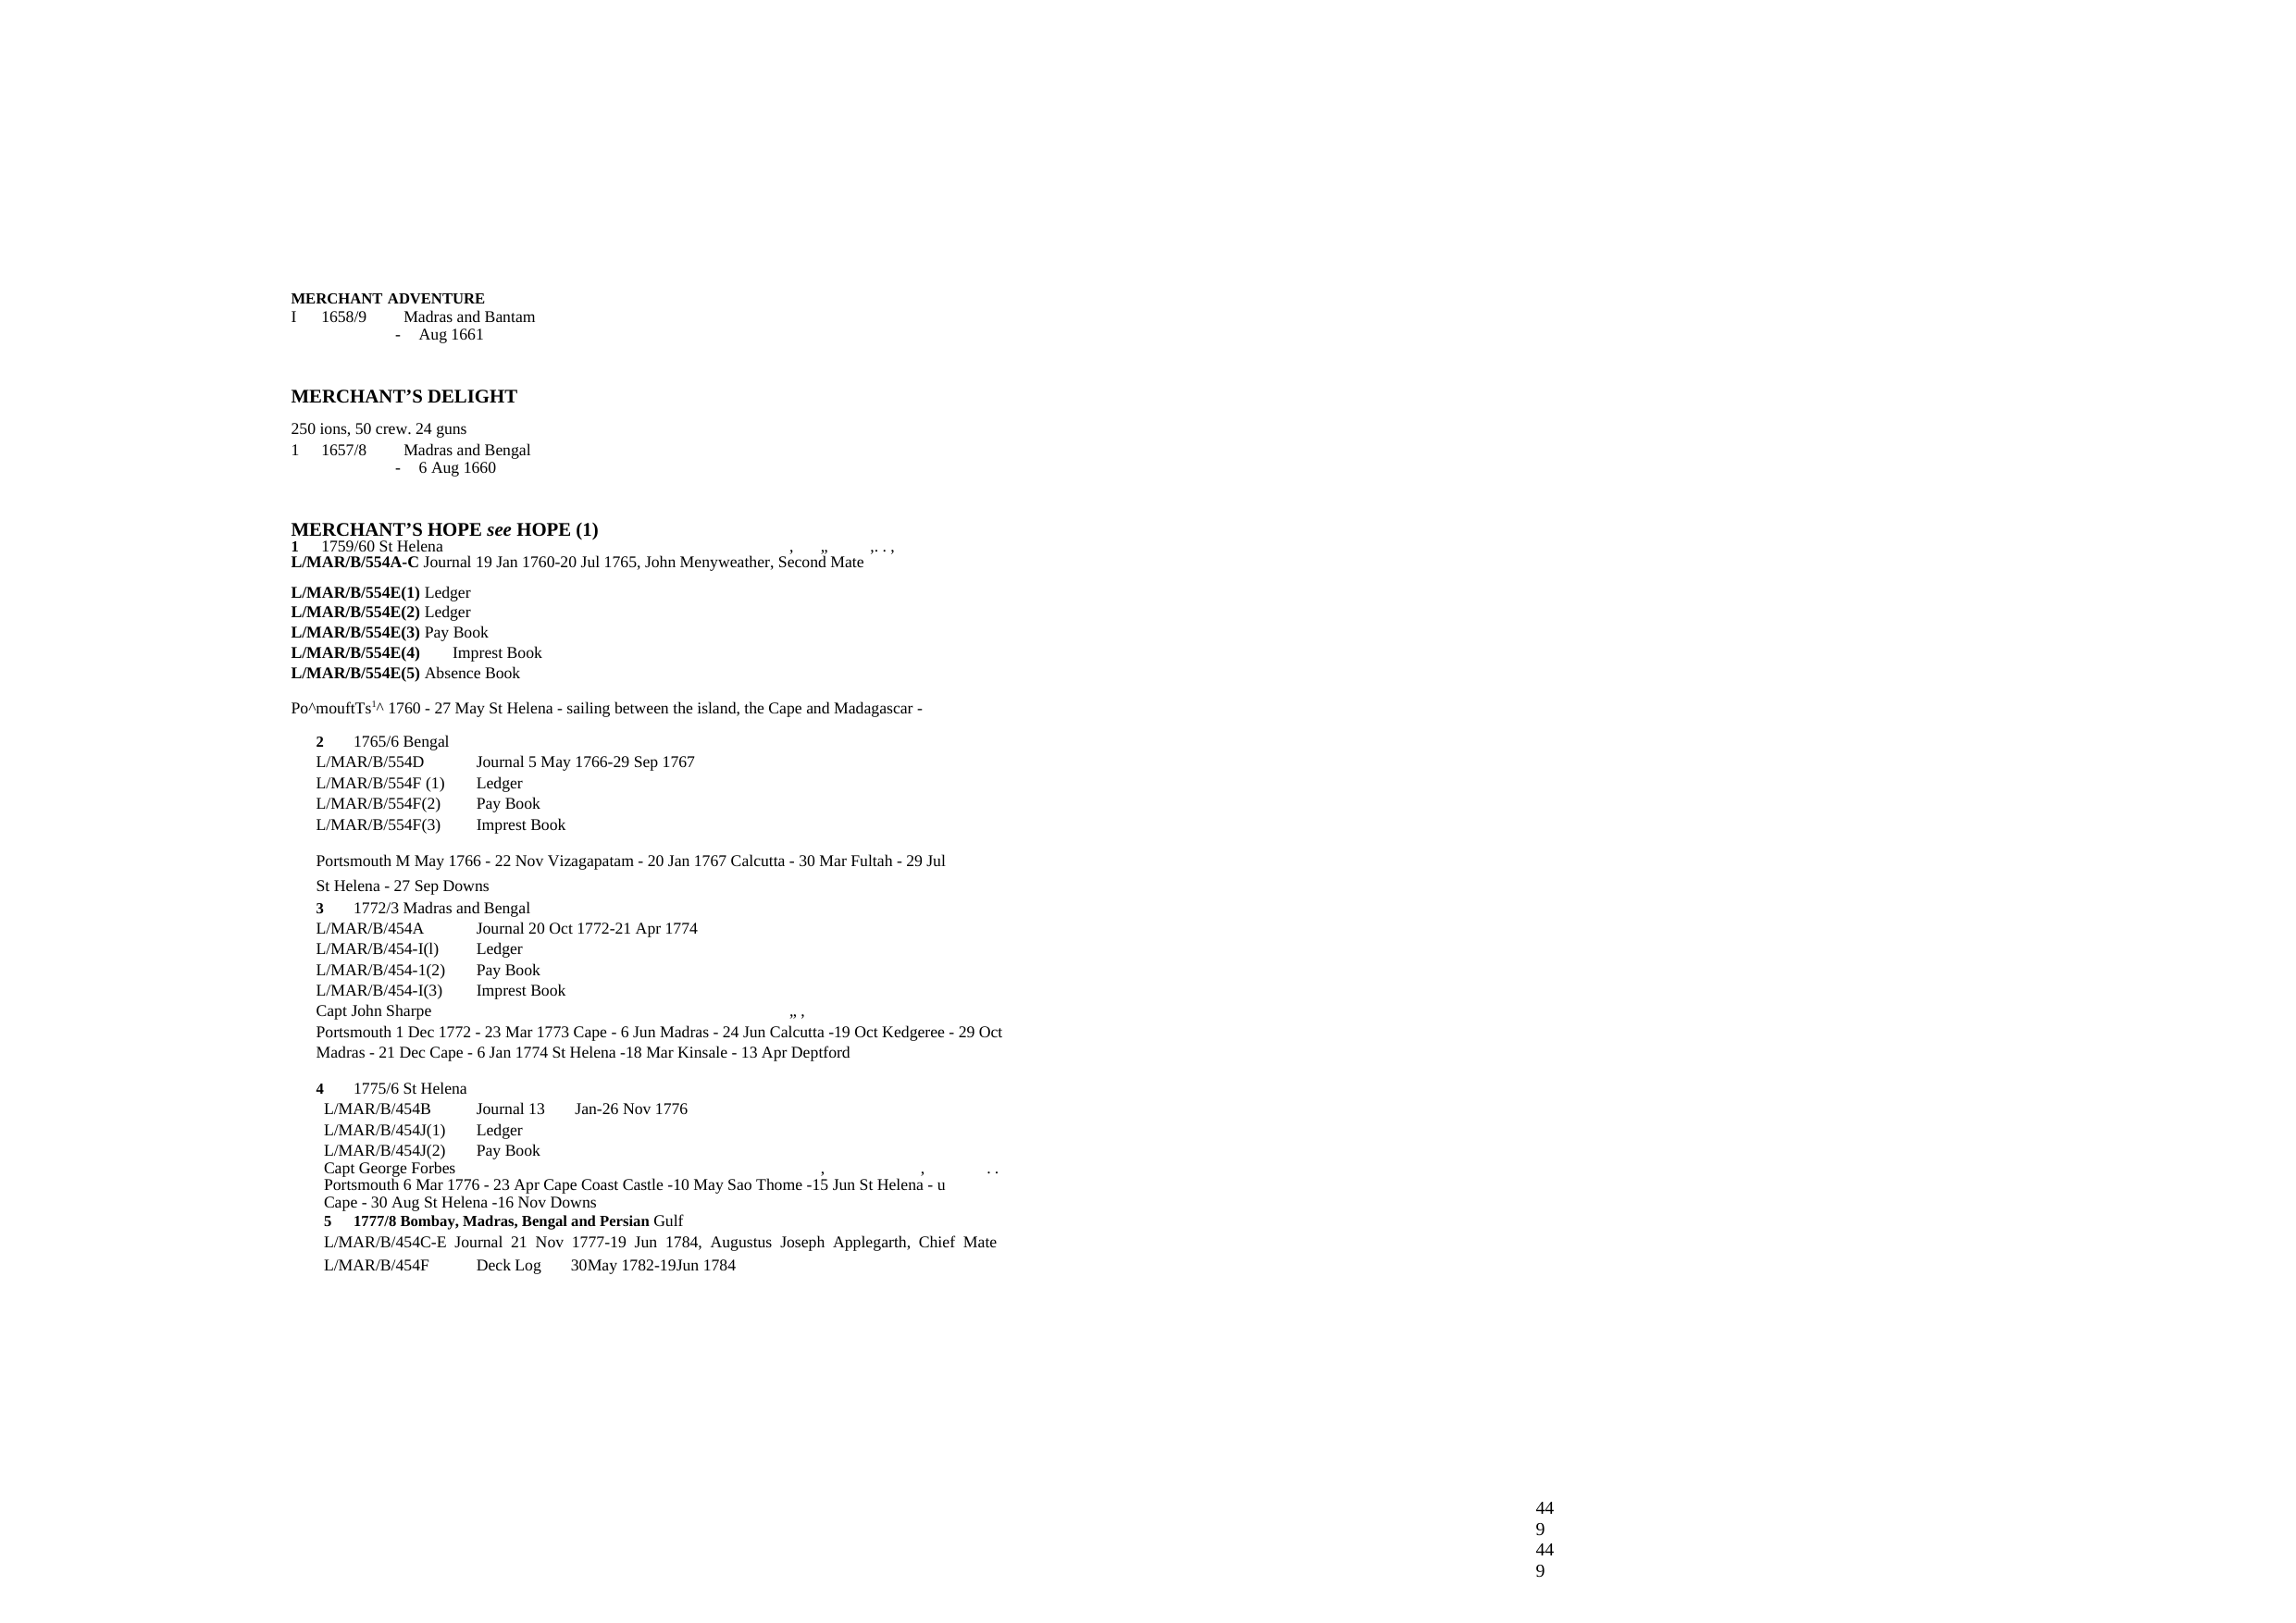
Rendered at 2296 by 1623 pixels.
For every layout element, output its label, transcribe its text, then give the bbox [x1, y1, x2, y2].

list 1772/3 Madras and Bengal [316, 897, 1011, 918]
text 1 1657/8 Madras and Bengal [291, 440, 1011, 459]
list 1759/60 St Helena , „ ,. . , [291, 540, 1011, 555]
text L/MAR/B/454A Journal 20 Oct 1772-21 Apr 1774 [316, 918, 1011, 938]
list 1658/9 Madras and Bantam [291, 308, 1011, 326]
text L/MAR/B/454-1(2) Pay Book [316, 959, 1011, 980]
text L/MAR/B/554A-C Journal 19 Jan 1760-20 Jul 1765, John Menyweather, Second Mate [291, 555, 1011, 570]
text L/MAR/B/554D Journal 5 May 1766-29 Sep 1767 [316, 751, 1011, 772]
text Portsmouth 1 Dec 1772 - 23 Mar 1773 Cape - 6 Jun Madras - 24 Jun Calcutta -19 Oct Kedgeree - 29 Oct Madras - 21 Dec Cape - 6 Jan 1774 St Helena -18 Mar Kinsale - 13 Apr Deptford [316, 1021, 1011, 1062]
text merchant adventure [291, 285, 1011, 308]
text Portsmouth M May 1766 - 22 Nov Vizagapatam - 20 Jan 1767 Calcutta - 30 Mar Fultah - 29 Jul St Helena - 27 Sep Downs [316, 846, 963, 897]
text Cape - 30 Aug St Helena -16 Nov Downs [324, 1194, 1011, 1211]
subtitle MERCHANT’S HOPE see HOPE (1) [291, 519, 1011, 540]
text 250 ions, 50 crew. 24 guns [291, 409, 1011, 440]
subtitle MERCHANT’S DELIGHT [291, 378, 1011, 409]
text L/MAR/B/554F(3) Imprest Book [316, 813, 1011, 835]
list 1775/6 St Helena [316, 1080, 1011, 1097]
text Capt John Sharpe „ , [316, 1000, 1011, 1021]
text L/MAR/B/454-I(l) Ledger [316, 938, 1011, 959]
list 1777/8 Bombay, Madras, Bengal and Persian Gulf [324, 1211, 1011, 1230]
text Portsmouth 6 Mar 1776 - 23 Apr Cape Coast Castle -10 May Sao Thome -15 Jun St Helena - u [324, 1177, 1011, 1194]
text Capt George Forbes , , . . [324, 1160, 1011, 1177]
list Aug 1661 [395, 326, 1011, 344]
text L/MAR/B/554E(1) Ledger L/MAR/B/554E(2) Ledger L/MAR/B/554E(3) Pay Book L/MAR/B/554E(4) Imprest Book [291, 582, 564, 663]
list 1765/6 Bengal [316, 733, 1011, 751]
text Po^mouftTs1^ 1760 - 27 May St Helena - sailing between the island, the Cape and Madagascar - [291, 700, 1011, 718]
text L/MAR/B/454B Journal 13 Jan-26 Nov 1776 [324, 1097, 1011, 1119]
text L/MAR/B/454J(1) Ledger [324, 1119, 1011, 1140]
text L/MAR/B/554F (1) Ledger [316, 772, 1011, 793]
text L/MAR/B/454C-E Journal 21 Nov 1777-19 Jun 1784, Augustus Joseph Applegarth, Chief Mate L/MAR/B/454F Deck Log 30 May 1782-19 Jun 1784 [324, 1230, 998, 1275]
text L/MAR/B/454J(2) Pay Book [324, 1140, 1011, 1160]
list 6 Aug 1660 [395, 459, 1011, 477]
text L/MAR/B/454-I(3) Imprest Book [316, 980, 1011, 1000]
text L/MAR/B/554E(5) Absence Book [291, 663, 1011, 682]
text L/MAR/B/554F(2) Pay Book [316, 793, 1011, 813]
